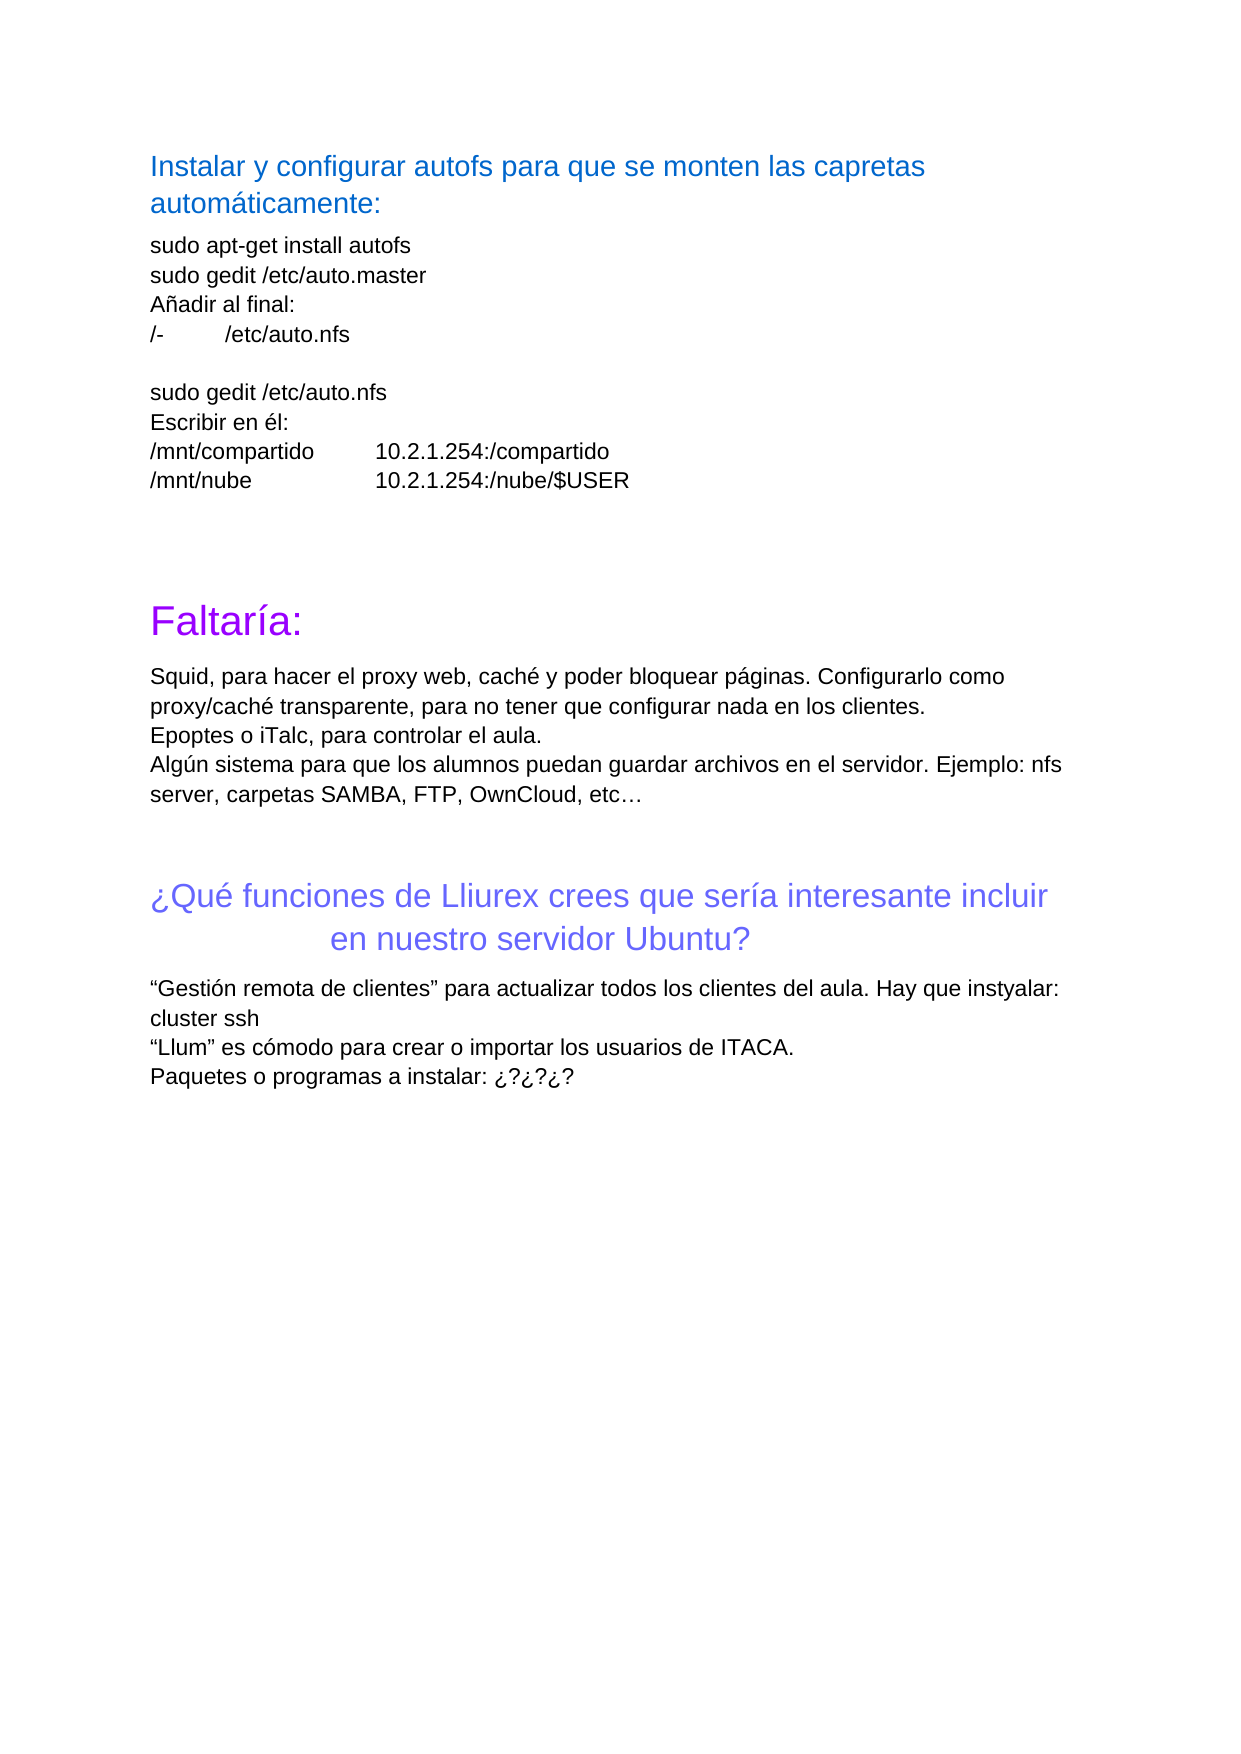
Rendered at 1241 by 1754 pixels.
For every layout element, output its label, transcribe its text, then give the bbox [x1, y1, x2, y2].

text Paquetes o programas a instalar: ¿?¿?¿? [150, 1064, 1091, 1089]
text sudo gedit /etc/auto.master [150, 262, 1091, 288]
subtitle Faltaría: [150, 598, 1091, 644]
text /mnt/nube 10.2.1.254:/nube/$USER [150, 468, 1091, 494]
text Escribir en él: [150, 409, 1091, 435]
text sudo apt-get install autofs [150, 233, 1091, 259]
text “Gestión remota de clientes” para actualizar todos los clientes del aula. Hay que instyalar: cluster ssh [150, 976, 1091, 1031]
subtitle Instalar y configurar autofs para que se monten las capretas automáticamente: [150, 150, 1091, 220]
text Epoptes o iTalc, para controlar el aula. [150, 723, 1091, 748]
text “Llum” es cómodo para crear o importar los usuarios de ITACA. [150, 1034, 1091, 1060]
text /- /etc/auto.nfs [150, 321, 1091, 347]
text Algún sistema para que los alumnos puedan guardar archivos en el servidor. Ejemplo: nfs server, carpetas SAMBA, FTP, OwnCloud, etc… [150, 752, 1091, 807]
subtitle ¿Qué funciones de Lliurex crees que sería interesante incluir en nuestro servidor Ubuntu? [150, 878, 1091, 958]
text Squid, para hacer el proxy web, caché y poder bloquear páginas. Configurarlo como proxy/caché transparente, para no tener que configurar nada en los clientes. [150, 664, 1091, 719]
text sudo gedit /etc/auto.nfs [150, 380, 1091, 406]
text /mnt/compartido 10.2.1.254:/compartido [150, 439, 1091, 464]
text Añadir al final: [150, 292, 1091, 317]
